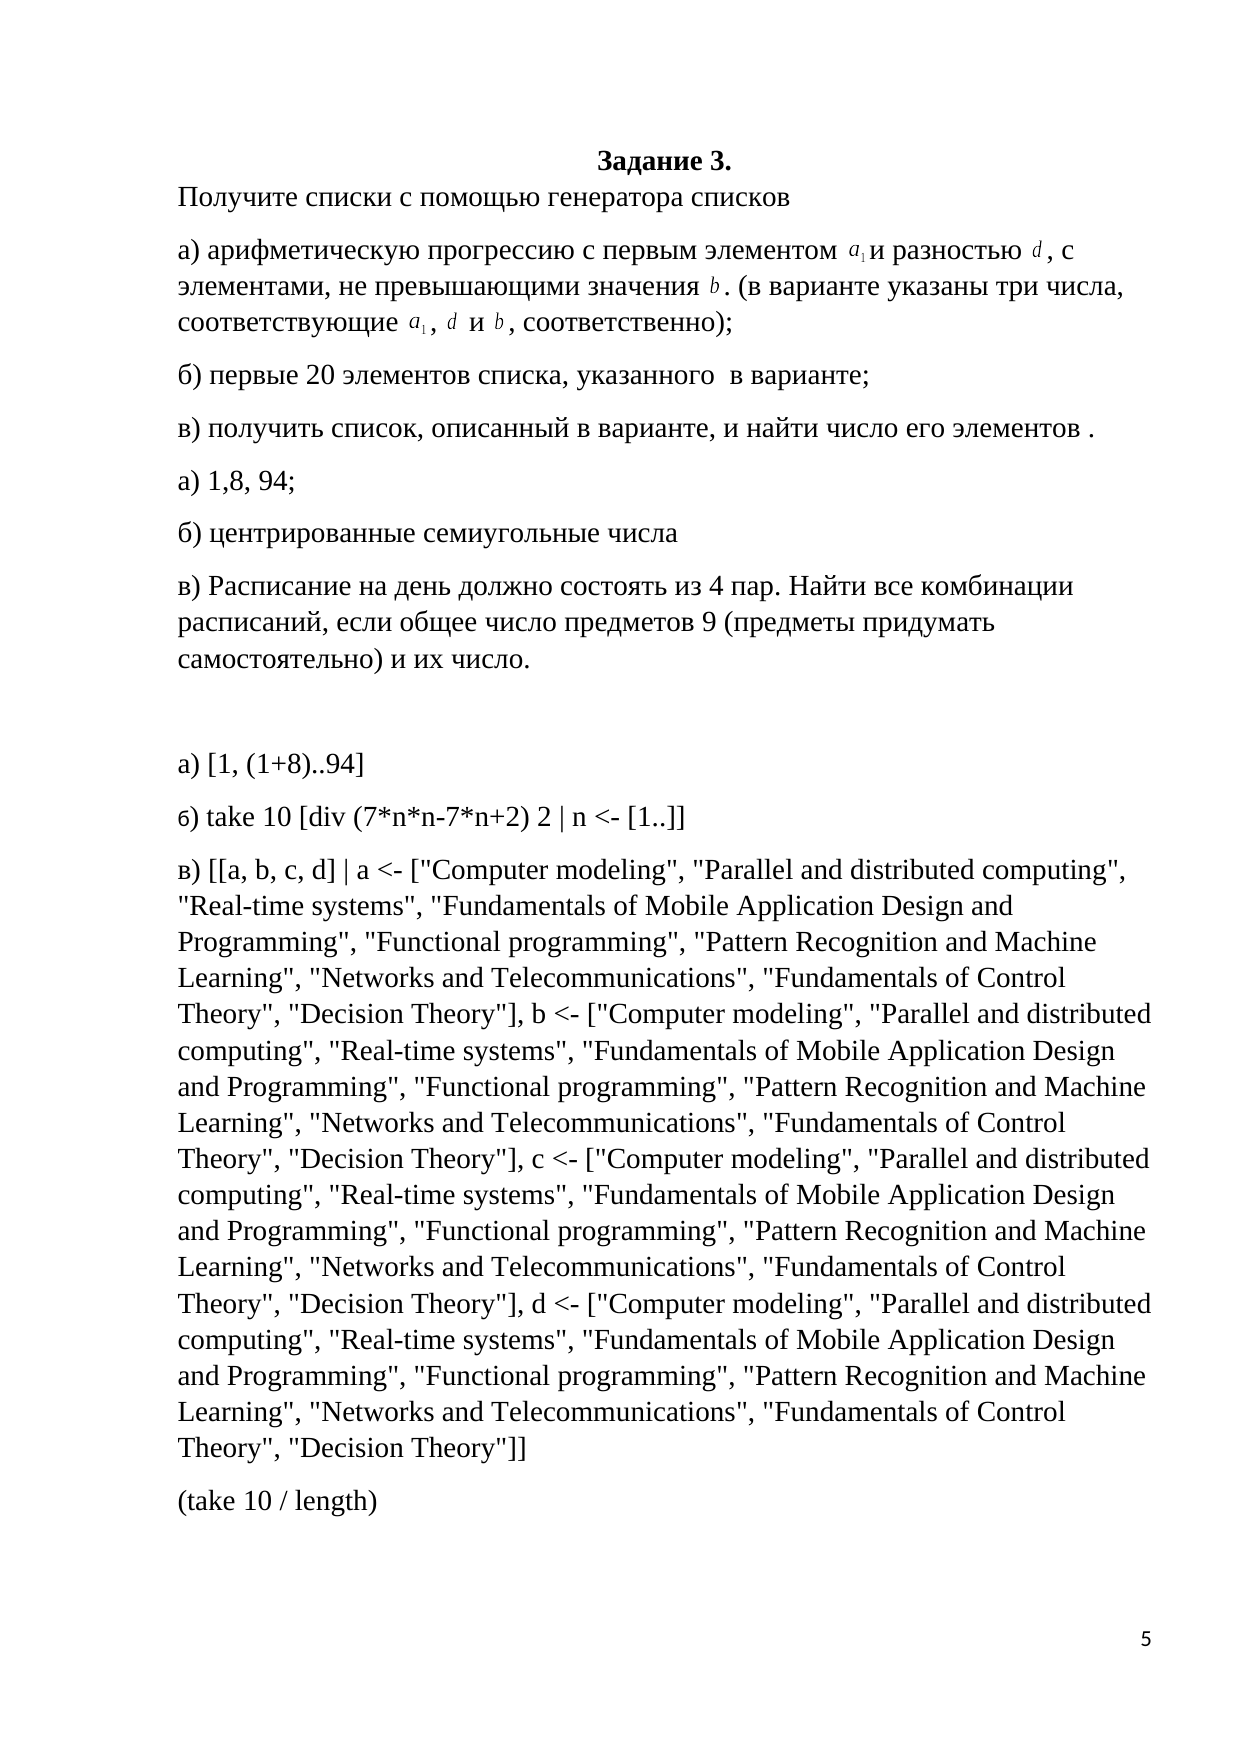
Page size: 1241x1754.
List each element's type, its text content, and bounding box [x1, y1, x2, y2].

text б) центрированные семиугольные числа [177, 516, 1152, 549]
text в) получить список, описанный в варианте, и найти число его элементов . [177, 410, 1152, 443]
text Получите списки с помощью генератора списков [177, 179, 1152, 213]
text а) 1,8, 94; [177, 463, 1152, 496]
text (take 10 / length) [177, 1483, 1152, 1517]
subtitle Задание 3. [177, 143, 1152, 177]
text а) арифметическую прогрессию с первым элементом и разностью , с элементами, не превышающими значения . (в варианте указаны три числа, соответствующие , и , соответственно); [177, 232, 1152, 338]
text a) [1, (1+8)..94] [177, 746, 1152, 780]
text б) первые 20 элементов списка, указанного в варианте; [177, 357, 1152, 391]
text в) [[a, b, c, d] | a <- ["Computer modeling", "Parallel and distributed computing", "Real-time systems", "Fundamentals of Mobile Application Design and Programming", "Functional programming", "Pattern Recognition and Machine Learning", "Networks and Telecommunications", "Fundamentals of Control Theory", "Decision Theory"], b <- ["Computer modeling", "Parallel and distributed computing", "Real-time systems", "Fundamentals of Mobile Application Design and Programming", "Functional programming", "Pattern Recognition and Machine Learning", "Networks and Telecommunications", "Fundamentals of Control Theory", "Decision Theory"], c <- ["Computer modeling", "Parallel and distributed computing", "Real-time systems", "Fundamentals of Mobile Application Design and Programming", "Functional programming", "Pattern Recognition and Machine Learning", "Networks and Telecommunications", "Fundamentals of Control Theory", "Decision Theory"], d <- ["Computer modeling", "Parallel and distributed computing", "Real-time systems", "Fundamentals of Mobile Application Design and Programming", "Functional programming", "Pattern Recognition and Machine Learning", "Networks and Telecommunications", "Fundamentals of Control Theory", "Decision Theory"]] [177, 852, 1152, 1464]
text в) Расписание на день должно состоять из 4 пар. Найти все комбинации расписаний, если общее число предметов 9 (предметы придумать самостоятельно) и их число. [177, 568, 1152, 674]
text б) take 10 [div (7*n*n-7*n+2) 2 | n <- [1..]] [177, 799, 1152, 833]
